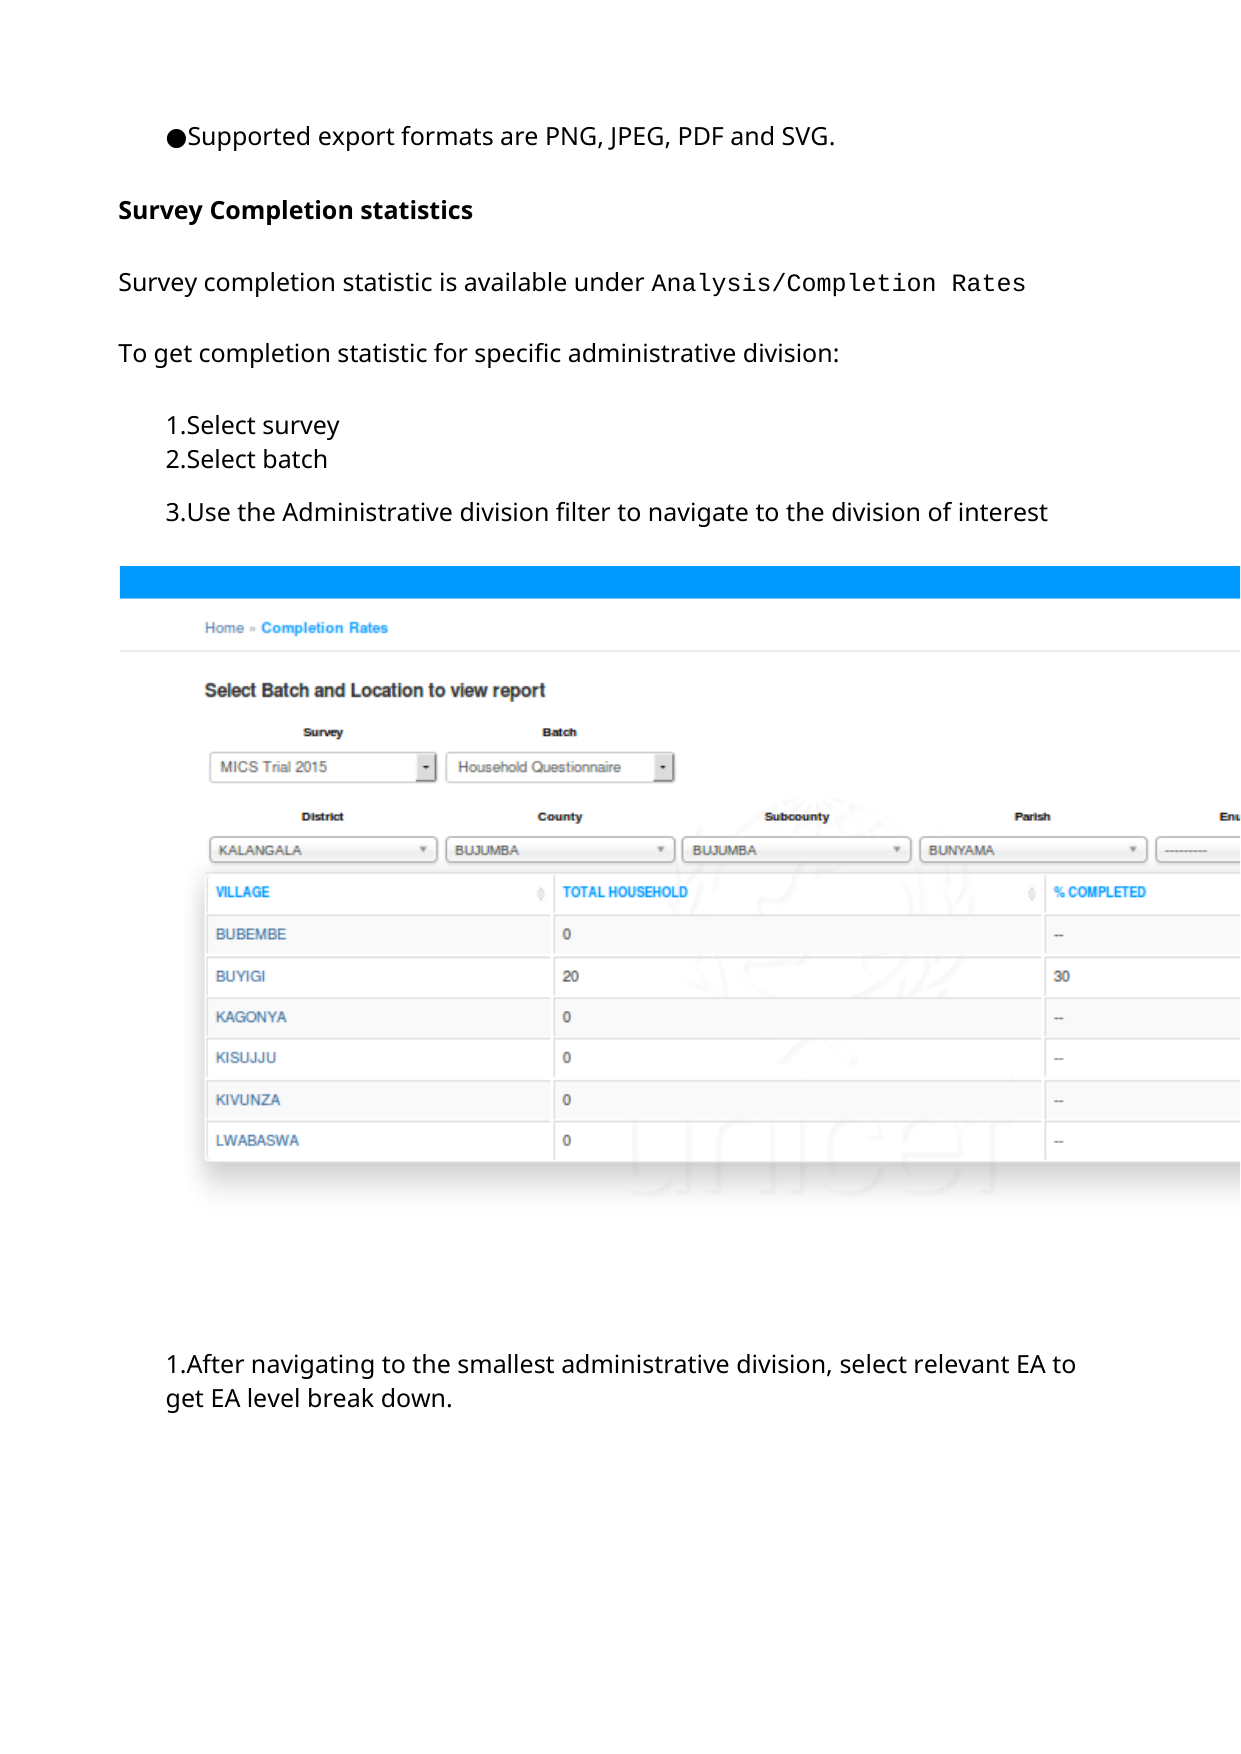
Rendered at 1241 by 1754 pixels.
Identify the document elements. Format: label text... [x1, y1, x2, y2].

text Survey Completion statistics [118, 193, 1122, 227]
list Select survey [118, 408, 1122, 442]
list After navigating to the smallest administrative division, select relevant EA to get EA level break down. [118, 1347, 1122, 1415]
text Survey completion statistic is available under Analysis/Completion Rates [118, 264, 1122, 299]
list Select batch [118, 442, 1122, 476]
list Use the Administrative division filter to navigate to the division of interest [118, 494, 1122, 529]
list Supported export formats are PNG, JPEG, PDF and SVG. [118, 118, 1122, 152]
text To get completion statistic for specific administrative division: [118, 336, 1122, 370]
